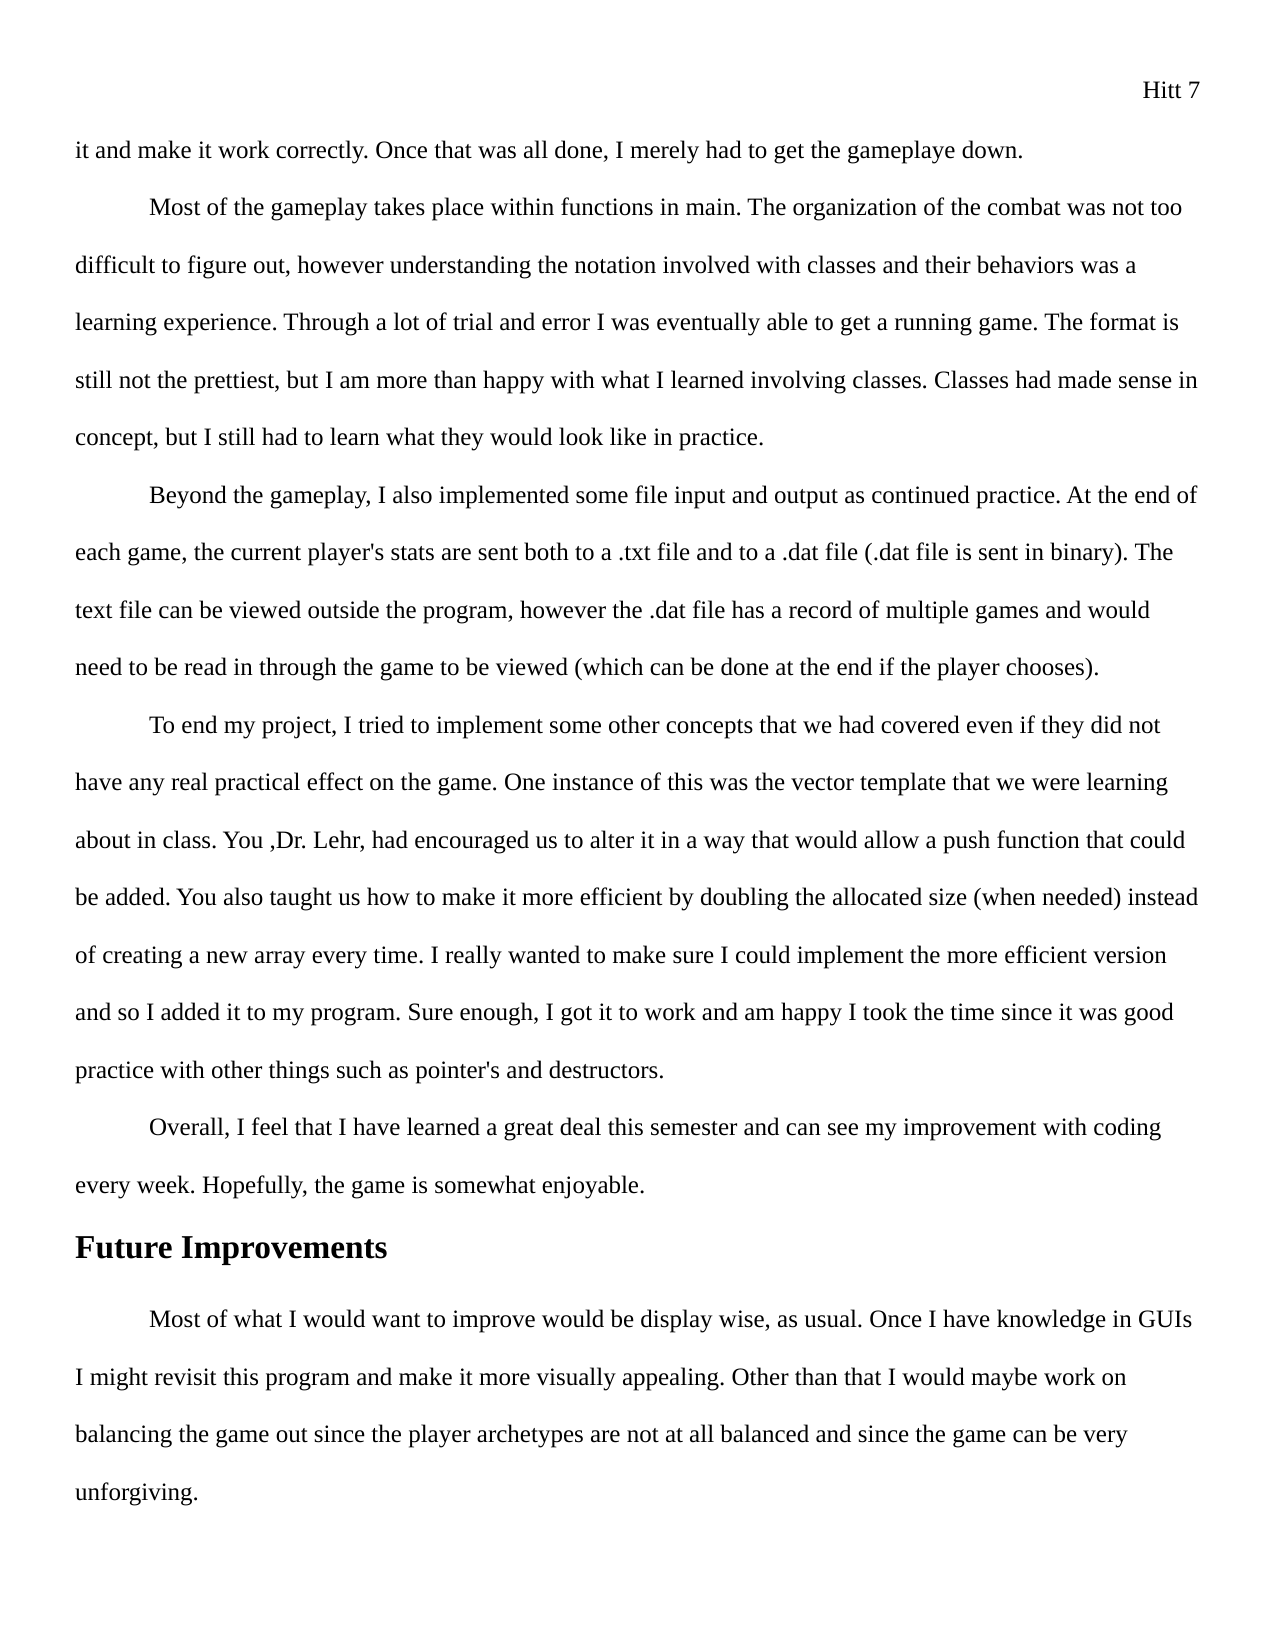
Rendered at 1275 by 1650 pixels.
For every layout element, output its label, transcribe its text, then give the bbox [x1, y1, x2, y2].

text Most of the gameplay takes place within functions in main. The organization of the combat was not too difficult to figure out, however understanding the notation involved with classes and their behaviors was a learning experience. Through a lot of trial and error I was eventually able to get a running game. The format is still not the prettiest, but I am more than happy with what I learned involving classes. Classes had made sense in concept, but I still had to learn what they would look like in practice. [75, 192, 1200, 451]
text Overall, I feel that I have learned a great deal this semester and can see my improvement with coding every week. Hopefully, the game is somewhat enjoyable. [75, 1112, 1200, 1199]
text it and make it work correctly. Once that was all done, I merely had to get the gameplaye down. [75, 135, 1200, 164]
text Future Improvements [75, 1227, 1200, 1266]
text To end my project, I tried to implement some other concepts that we had covered even if they did not have any real practical effect on the game. One instance of this was the vector template that we were learning about in class. You ,Dr. Lehr, had encouraged us to alter it in a way that would allow a push function that could be added. You also taught us how to make it more efficient by doubling the allocated size (when needed) instead of creating a new array every time. I really wanted to make sure I could implement the more efficient version and so I added it to my program. Sure enough, I got it to work and am happy I took the time since it was good practice with other things such as pointer's and destructors. [75, 710, 1200, 1084]
text Most of what I would want to improve would be display wise, as usual. Once I have knowledge in GUIs I might revisit this program and make it more visually appealing. Other than that I would maybe work on balancing the game out since the player archetypes are not at all balanced and since the game can be very unforgiving. [75, 1304, 1200, 1505]
text Beyond the gameplay, I also implemented some file input and output as continued practice. At the end of each game, the current player's stats are sent both to a .txt file and to a .dat file (.dat file is sent in binary). The text file can be viewed outside the program, however the .dat file has a record of multiple games and would need to be read in through the game to be viewed (which can be done at the end if the player chooses). [75, 480, 1200, 681]
